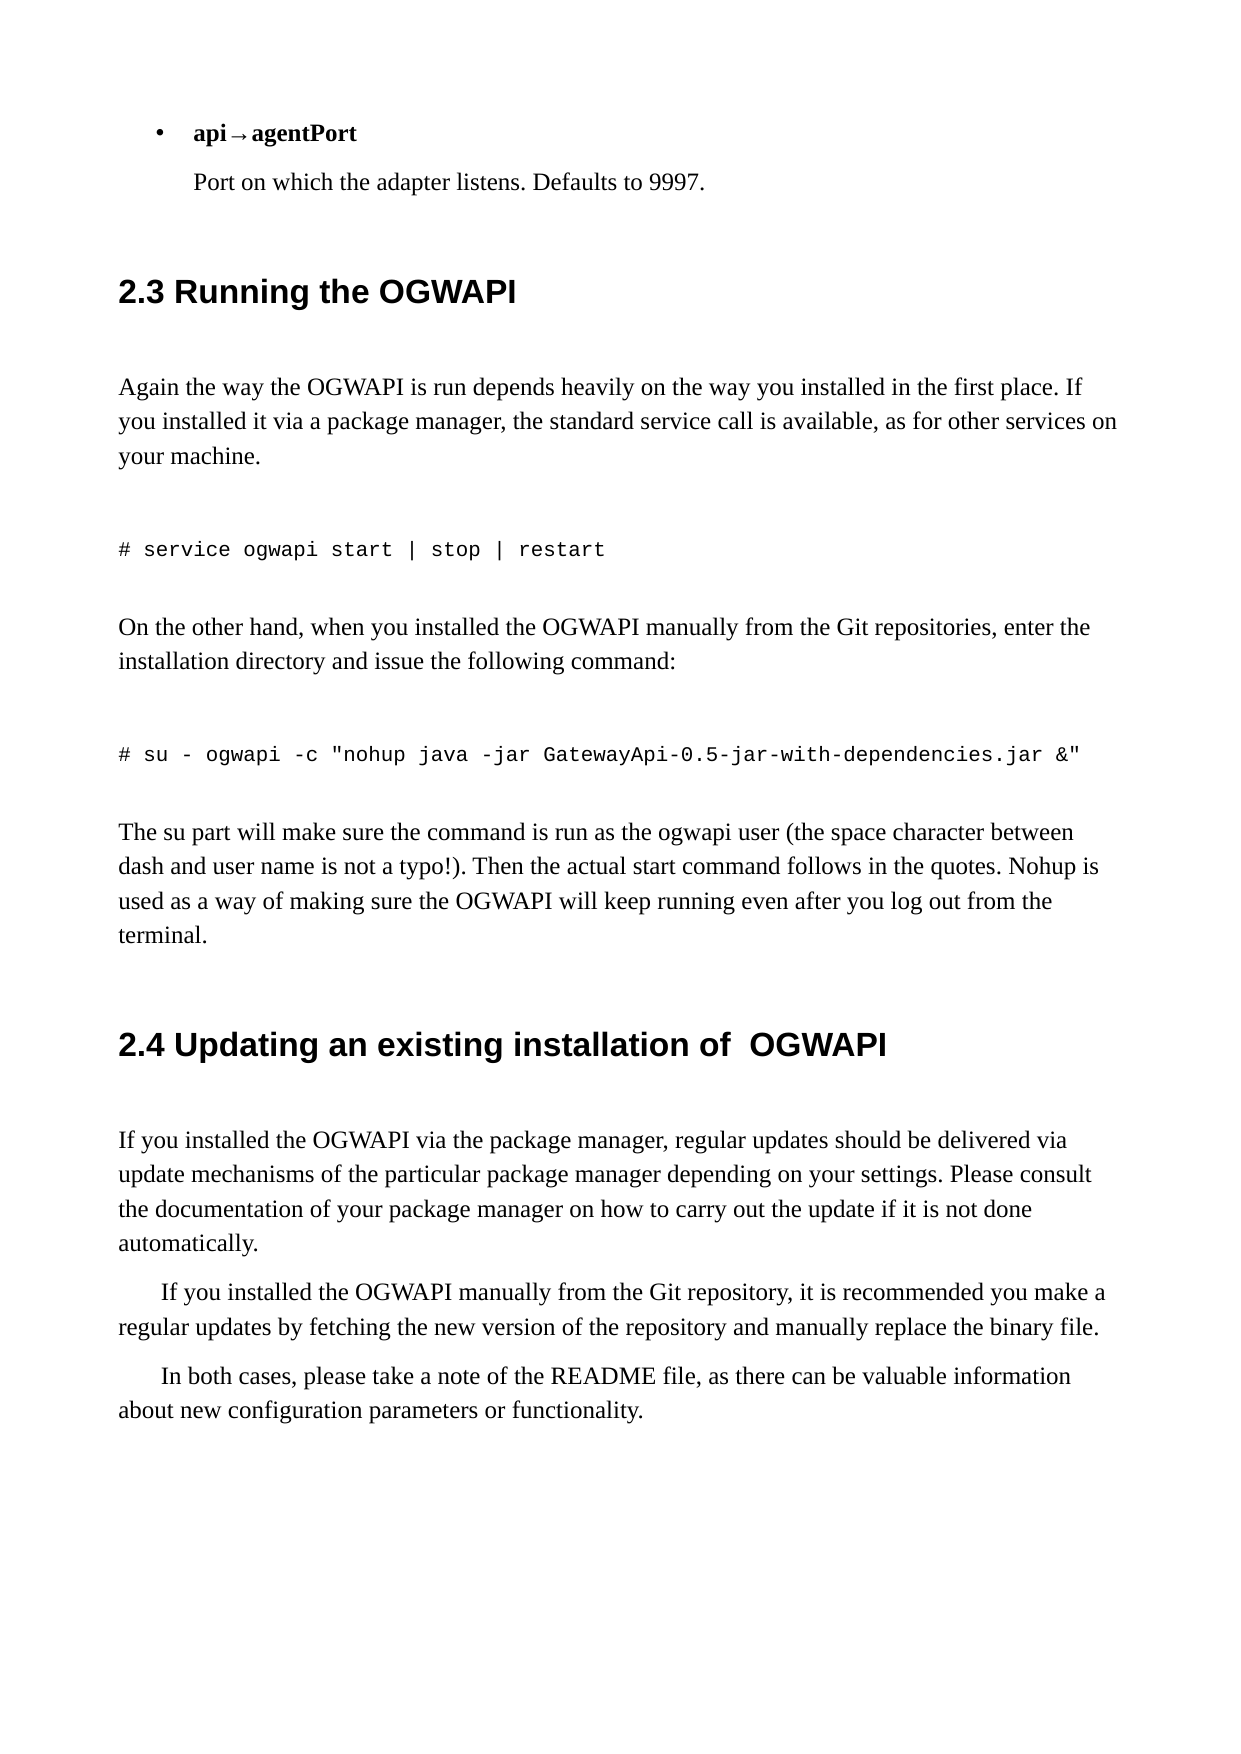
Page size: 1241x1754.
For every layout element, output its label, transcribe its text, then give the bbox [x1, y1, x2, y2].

list api→agentPort [156, 118, 1122, 147]
text If you installed the OGWAPI manually from the Git repository, it is recommended you make a regular updates by fetching the new version of the repository and manually replace the binary file. [118, 1277, 1122, 1341]
text The su part will make sure the command is run as the ogwapi user (the space character between dash and user name is not a typo!). Then the actual start command follows in the quotes. Nohup is used as a way of making sure the OGWAPI will keep running even after you log out from the terminal. [118, 817, 1122, 949]
text On the other hand, when you installed the OGWAPI manually from the Git repositories, enter the installation directory and issue the following command: [118, 612, 1122, 675]
subtitle 2.4 Updating an existing installation of OGWAPI [118, 1025, 1122, 1063]
text If you installed the OGWAPI via the package manager, regular updates should be delivered via update mechanisms of the particular package manager depending on your settings. Please consult the documentation of your package manager on how to carry out the update if it is not done automatically. [118, 1125, 1122, 1257]
subtitle 2.3 Running the OGWAPI [118, 272, 1122, 310]
list Port on which the adapter listens. Defaults to 9997. [156, 167, 1122, 196]
text In both cases, please take a note of the README file, as there can be valuable information about new configuration parameters or functionality. [118, 1361, 1122, 1424]
text # su - ogwapi -c "nohup java -jar GatewayApi-0.5-jar-with-dependencies.jar &" [118, 744, 1122, 768]
text Again the way the OGWAPI is run depends heavily on the way you installed in the first place. If you installed it via a package manager, the standard service call is available, as for other services on your machine. [118, 372, 1122, 469]
text # service ogwapi start | stop | restart [118, 539, 1122, 562]
